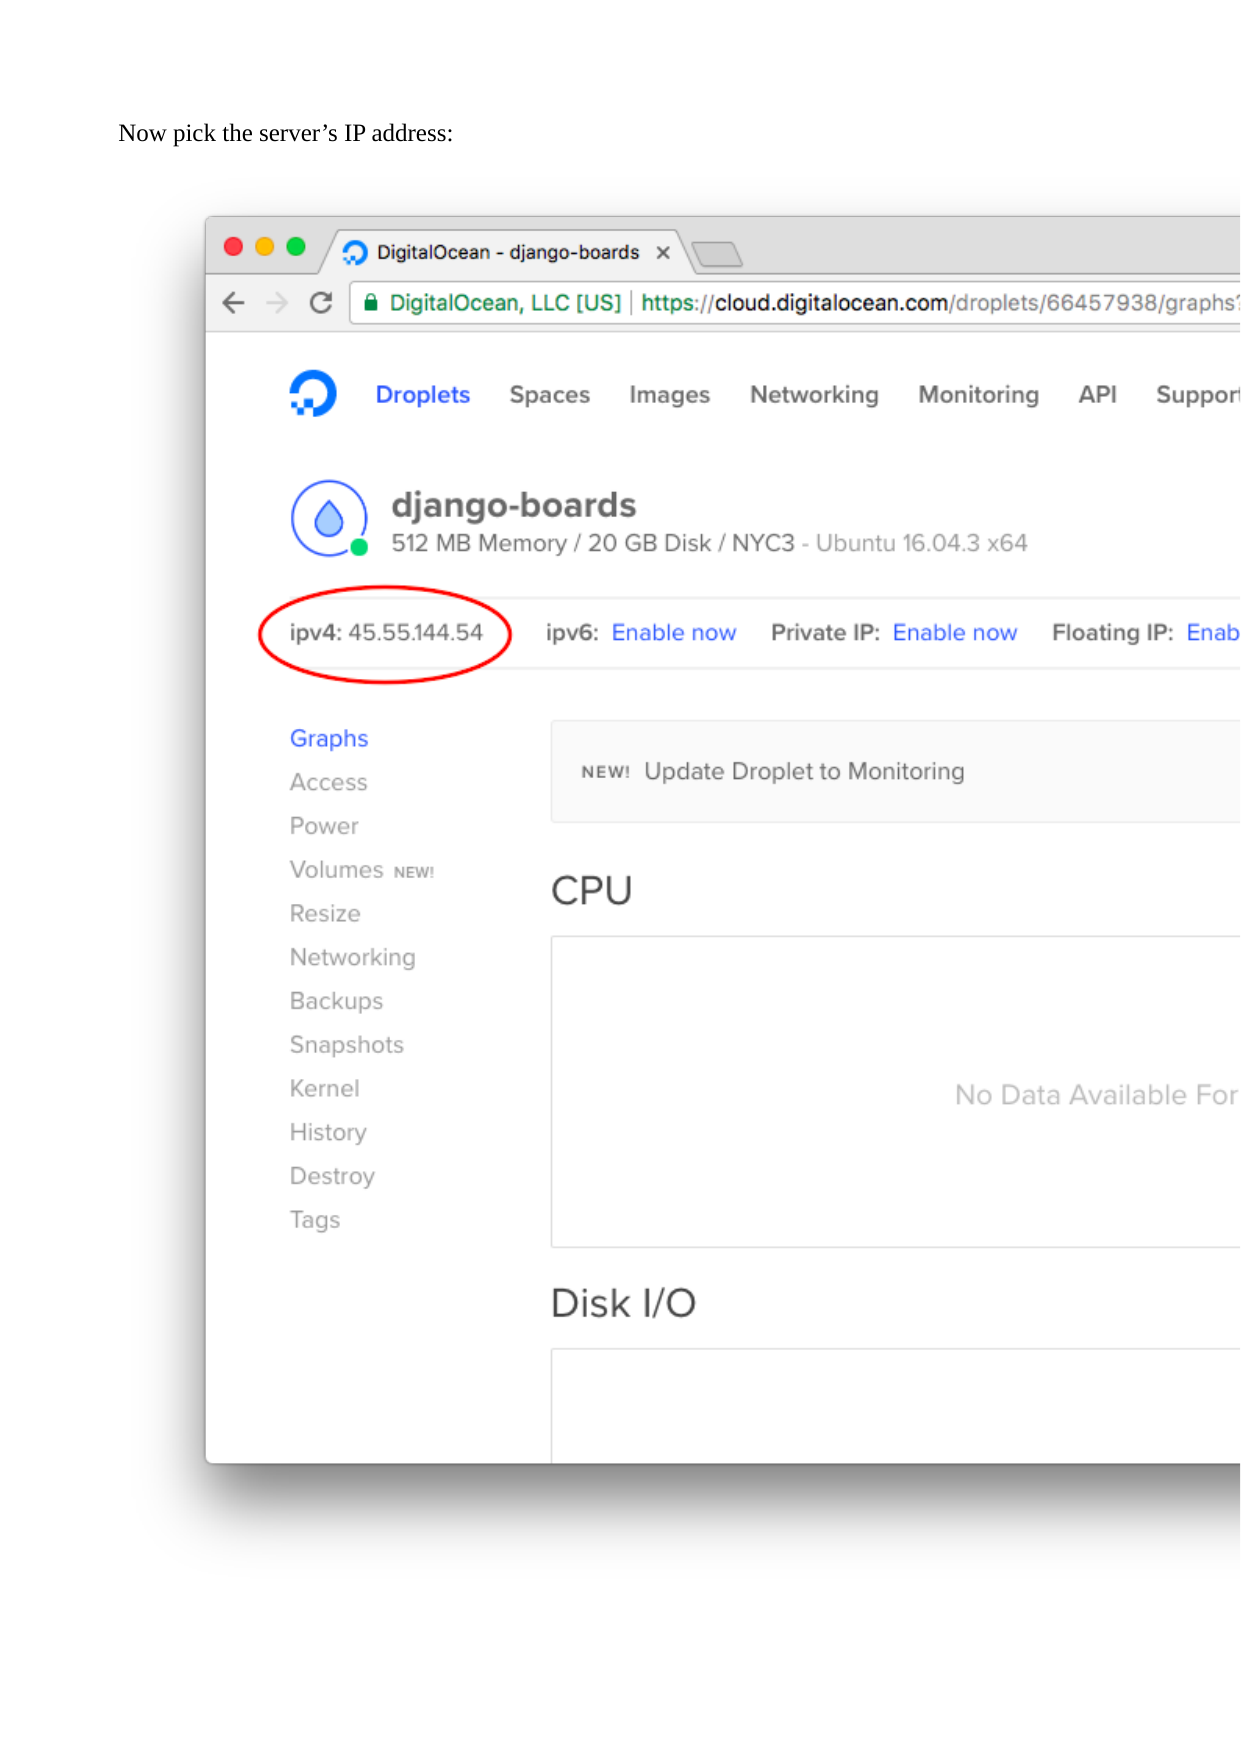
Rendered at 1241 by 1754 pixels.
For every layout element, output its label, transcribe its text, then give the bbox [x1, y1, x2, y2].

picture [118, 167, 1241, 1589]
text Now pick the server’s IP address: [118, 118, 1122, 147]
